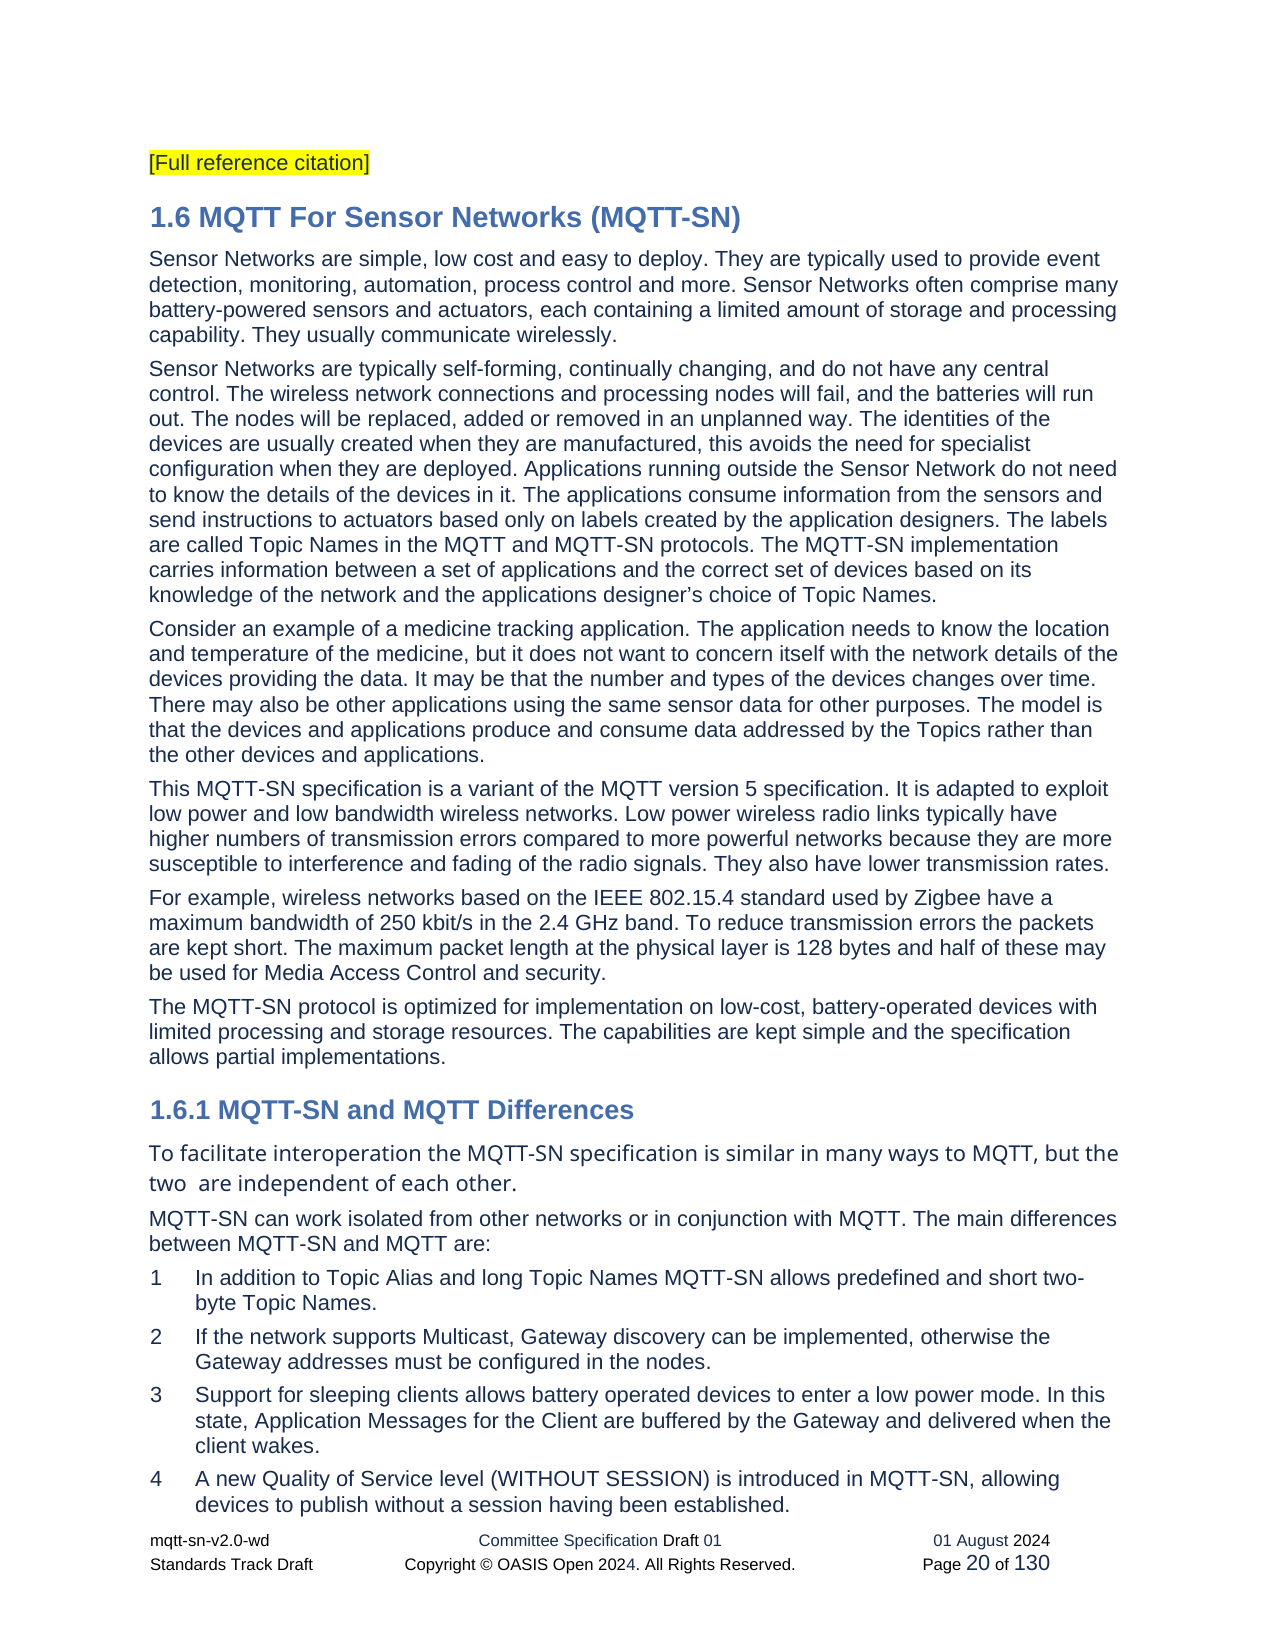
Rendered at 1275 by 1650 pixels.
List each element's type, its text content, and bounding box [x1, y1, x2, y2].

text Sensor Networks are typically self-forming, continually changing, and do not have any central control. The wireless network connections and processing nodes will fail, and the batteries will run out. The nodes will be replaced, added or removed in an unplanned way. The identities of the devices are usually created when they are manufactured, this avoids the need for specialist configuration when they are deployed. Applications running outside the Sensor Network do not need to know the details of the devices in it. The applications consume information from the sensors and send instructions to actuators based only on labels created by the application designers. The labels are called Topic Names in the MQTT and MQTT-SN protocols. The MQTT-SN implementation carries information between a set of applications and the correct set of devices based on its knowledge of the network and the applications designer’s choice of Topic Names. [148, 355, 1124, 607]
text To facilitate interoperation the MQTT-SN specification is similar in many ways to MQTT, but the two are independent of each other. [148, 1138, 1124, 1198]
text For example, wireless networks based on the IEEE 802.15.4 standard used by Zigbee have a maximum bandwidth of 250 kbit/s in the 2.4 GHz band. To reduce transmission errors the packets are kept short. The maximum packet length at the physical layer is 128 bytes and half of these may be used for Media Access Control and security. [148, 884, 1124, 985]
list Support for sleeping clients allows battery operated devices to enter a low power mode. In this state, Application Messages for the Client are buffered by the Gateway and delivered when the client wakes. [150, 1382, 1124, 1458]
subtitle 1.6.1 MQTT-SN and MQTT Differences [150, 1094, 1124, 1126]
text Sensor Networks are simple, low cost and easy to deploy. They are typically used to provide event detection, monitoring, automation, process control and more. Sensor Networks often comprise many battery-powered sensors and actuators, each containing a limited amount of storage and processing capability. They usually communicate wirelessly. [148, 246, 1124, 347]
text MQTT-SN can work isolated from other networks or in conjunction with MQTT. The main differences between MQTT-SN and MQTT are: [148, 1206, 1124, 1256]
text The MQTT-SN protocol is optimized for implementation on low-cost, battery-operated devices with limited processing and storage resources. The capabilities are kept simple and the specification allows partial implementations. [148, 994, 1124, 1069]
list A new Quality of Service level (WITHOUT SESSION) is introduced in MQTT-SN, allowing devices to publish without a session having been established. [150, 1466, 1124, 1517]
text This MQTT-SN specification is a variant of the MQTT version 5 specification. It is adapted to exploit low power and low bandwidth wireless networks. Low power wireless radio links typically have higher numbers of transmission errors compared to more powerful networks because they are more susceptible to interference and fading of the radio signals. They also have lower transmission rates. [148, 775, 1124, 876]
text [Full reference citation] [148, 150, 1124, 175]
text Consider an example of a medicine tracking application. The application needs to know the location and temperature of the medicine, but it does not want to concern itself with the network details of the devices providing the data. It may be that the number and types of the devices changes over time. There may also be other applications using the same sensor data for other purposes. The model is that the devices and applications produce and consume data addressed by the Topics rather than the other devices and applications. [148, 616, 1124, 767]
list If the network supports Multicast, Gateway discovery can be implemented, otherwise the Gateway addresses must be configured in the nodes. [150, 1323, 1124, 1374]
list In addition to Topic Alias and long Topic Names MQTT-SN allows predefined and short two-byte Topic Names. [150, 1265, 1124, 1315]
subtitle 1.6 MQTT For Sensor Networks (MQTT-SN) [150, 200, 1124, 234]
